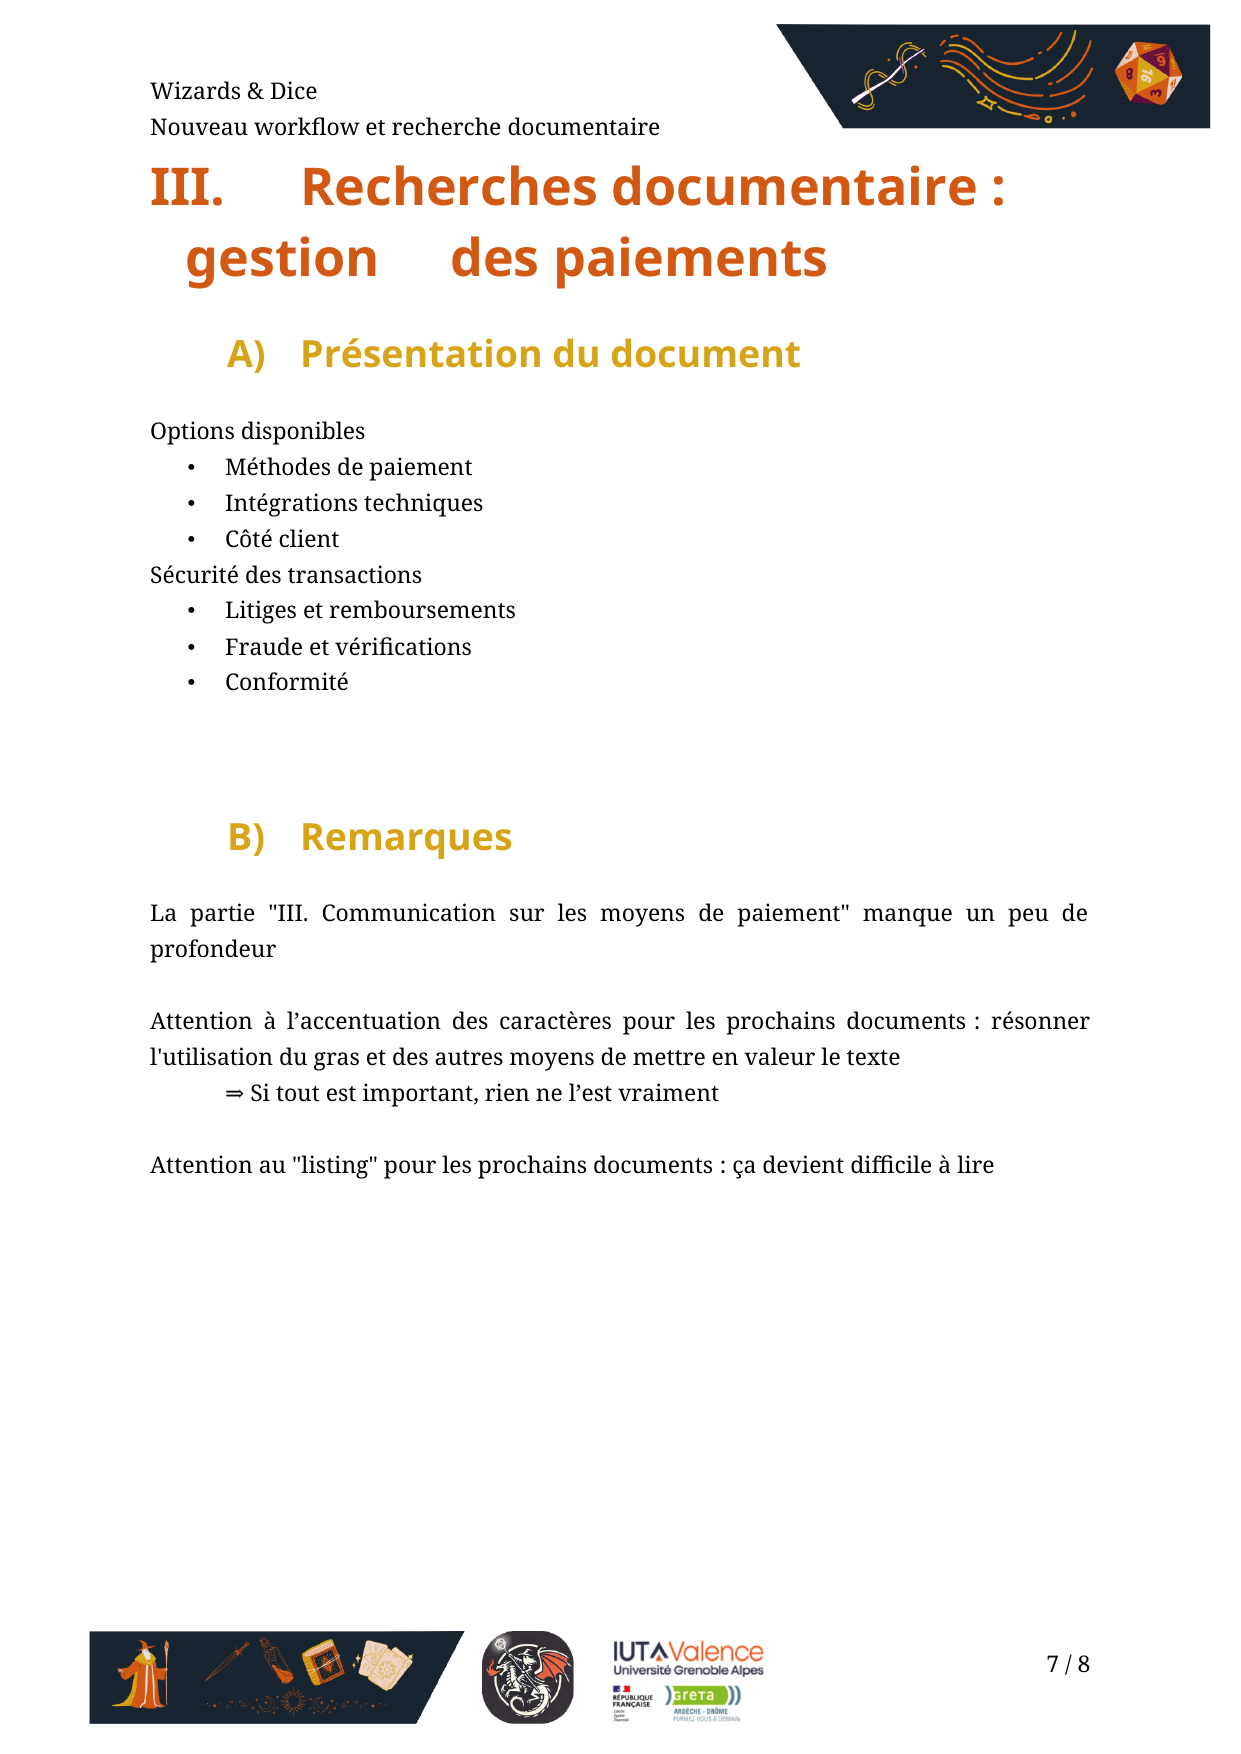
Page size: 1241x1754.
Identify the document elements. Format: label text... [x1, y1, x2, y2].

subtitle Présentation du document [227, 328, 1090, 379]
text Sécurité des transactions [150, 558, 1090, 590]
list Méthodes de paiement [187, 451, 1090, 482]
text ⇒ Si tout est important, rien ne l’est vraiment [225, 1077, 1090, 1108]
text Attention à l’accentuation des caractères pour les prochains documents : résonner l'utilisation du gras et des autres moyens de mettre en valeur le texte [150, 1005, 1090, 1072]
subtitle Remarques [227, 810, 1090, 861]
text Options disponibles [150, 415, 1090, 446]
picture [771, 21, 1218, 131]
list Conformité [187, 666, 1090, 698]
list Litiges et remboursements [187, 594, 1090, 626]
list Fraude et vérifications [187, 630, 1090, 662]
picture [81, 1620, 788, 1733]
list Côté client [187, 523, 1090, 554]
text La partie "III. Communication sur les moyens de paiement" manque un peu de profondeur [150, 897, 1090, 964]
list Intégrations techniques [187, 487, 1090, 518]
subtitle Recherches documentaire : gestion des paiements [150, 150, 1090, 292]
text Attention au "listing" pour les prochains documents : ça devient difficile à lire [150, 1149, 1090, 1180]
